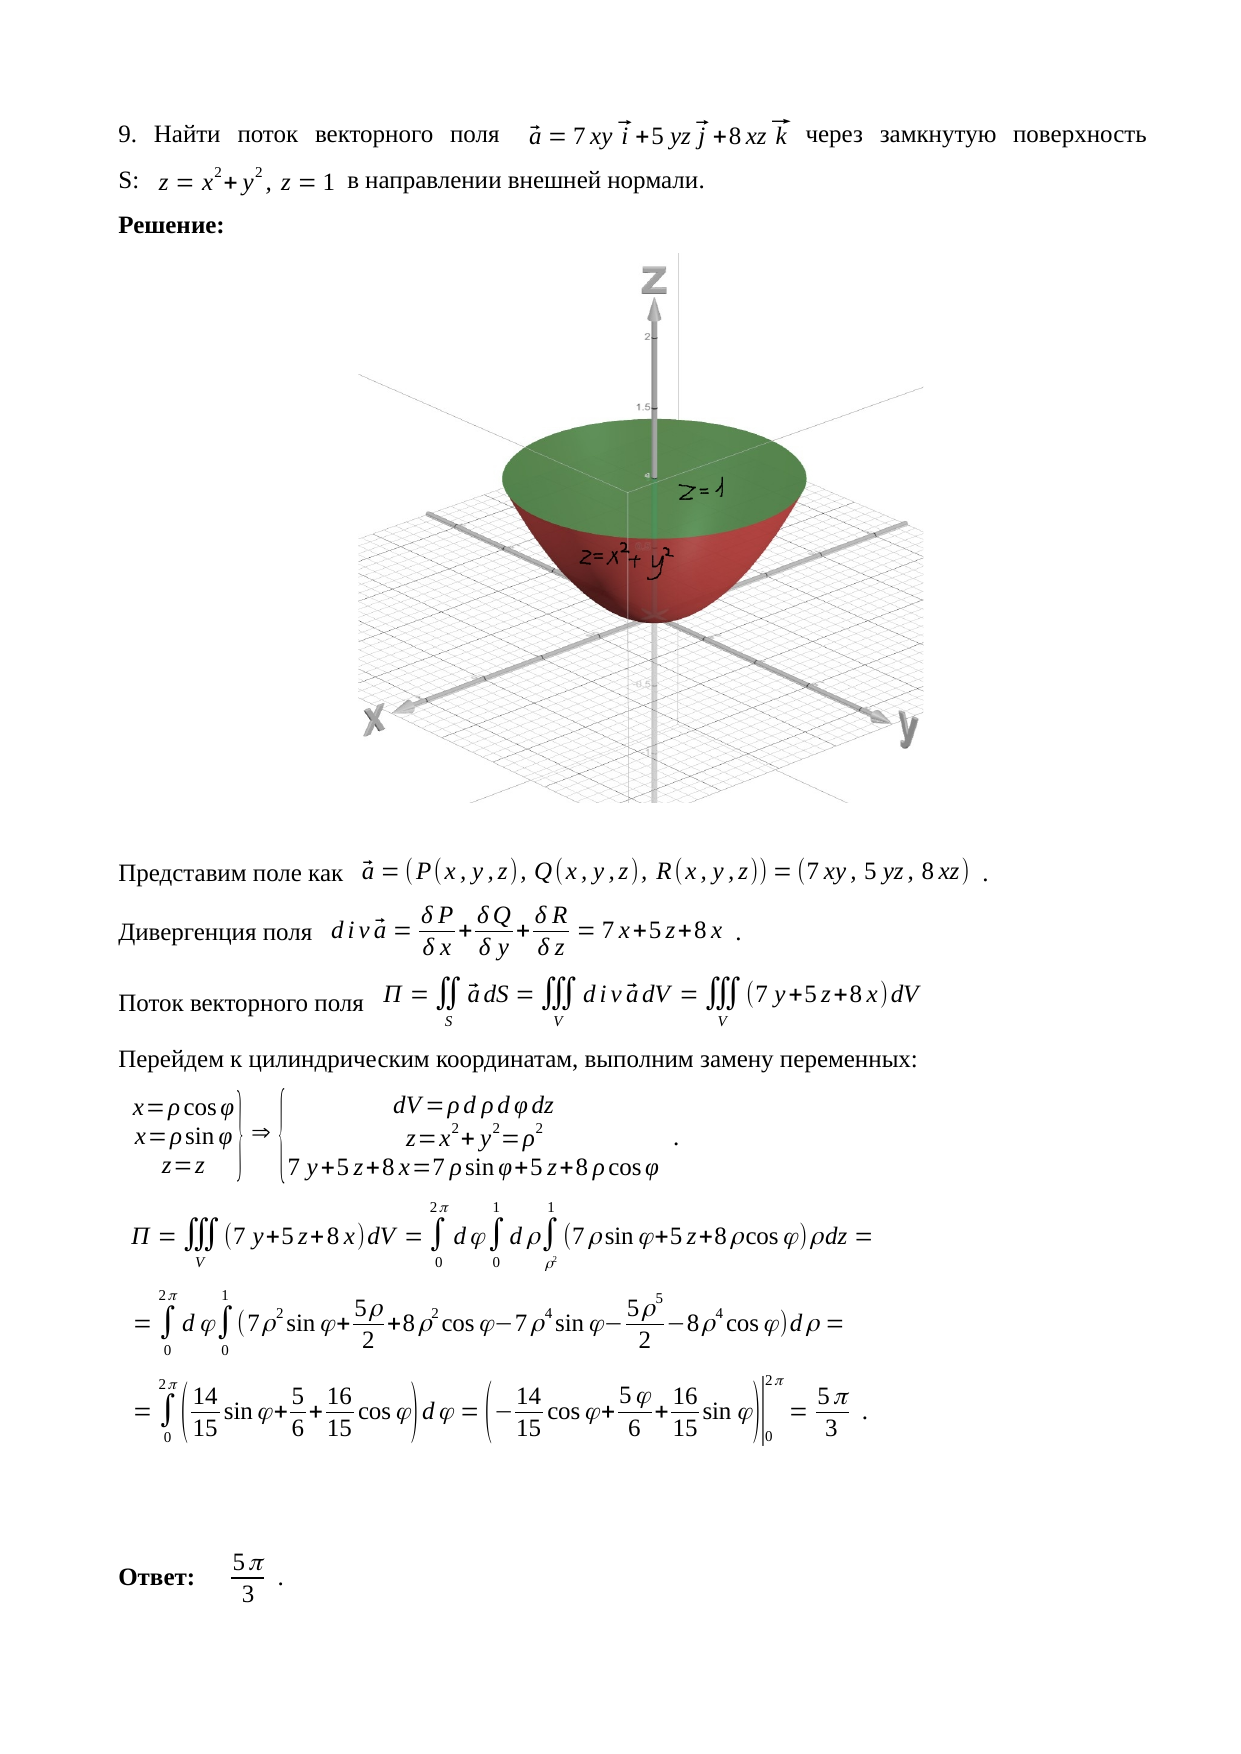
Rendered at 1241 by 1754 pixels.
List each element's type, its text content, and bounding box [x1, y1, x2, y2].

text Перейдем к цилиндрическим координатам, выполним замену переменных: [118, 1044, 1163, 1073]
text Решение: [118, 210, 1163, 239]
text Поток векторного поля [118, 975, 1163, 1029]
text Ответ: . [118, 1549, 1163, 1608]
text Представим поле как . [118, 857, 1163, 887]
text . [118, 1372, 1163, 1448]
text Дивергенция поля . [118, 901, 1163, 961]
picture [358, 253, 924, 803]
text . [118, 1087, 1163, 1185]
text 9. Найти поток векторного поля через замкнутую поверхность S: в направлении внешней нормали. [118, 118, 1163, 196]
